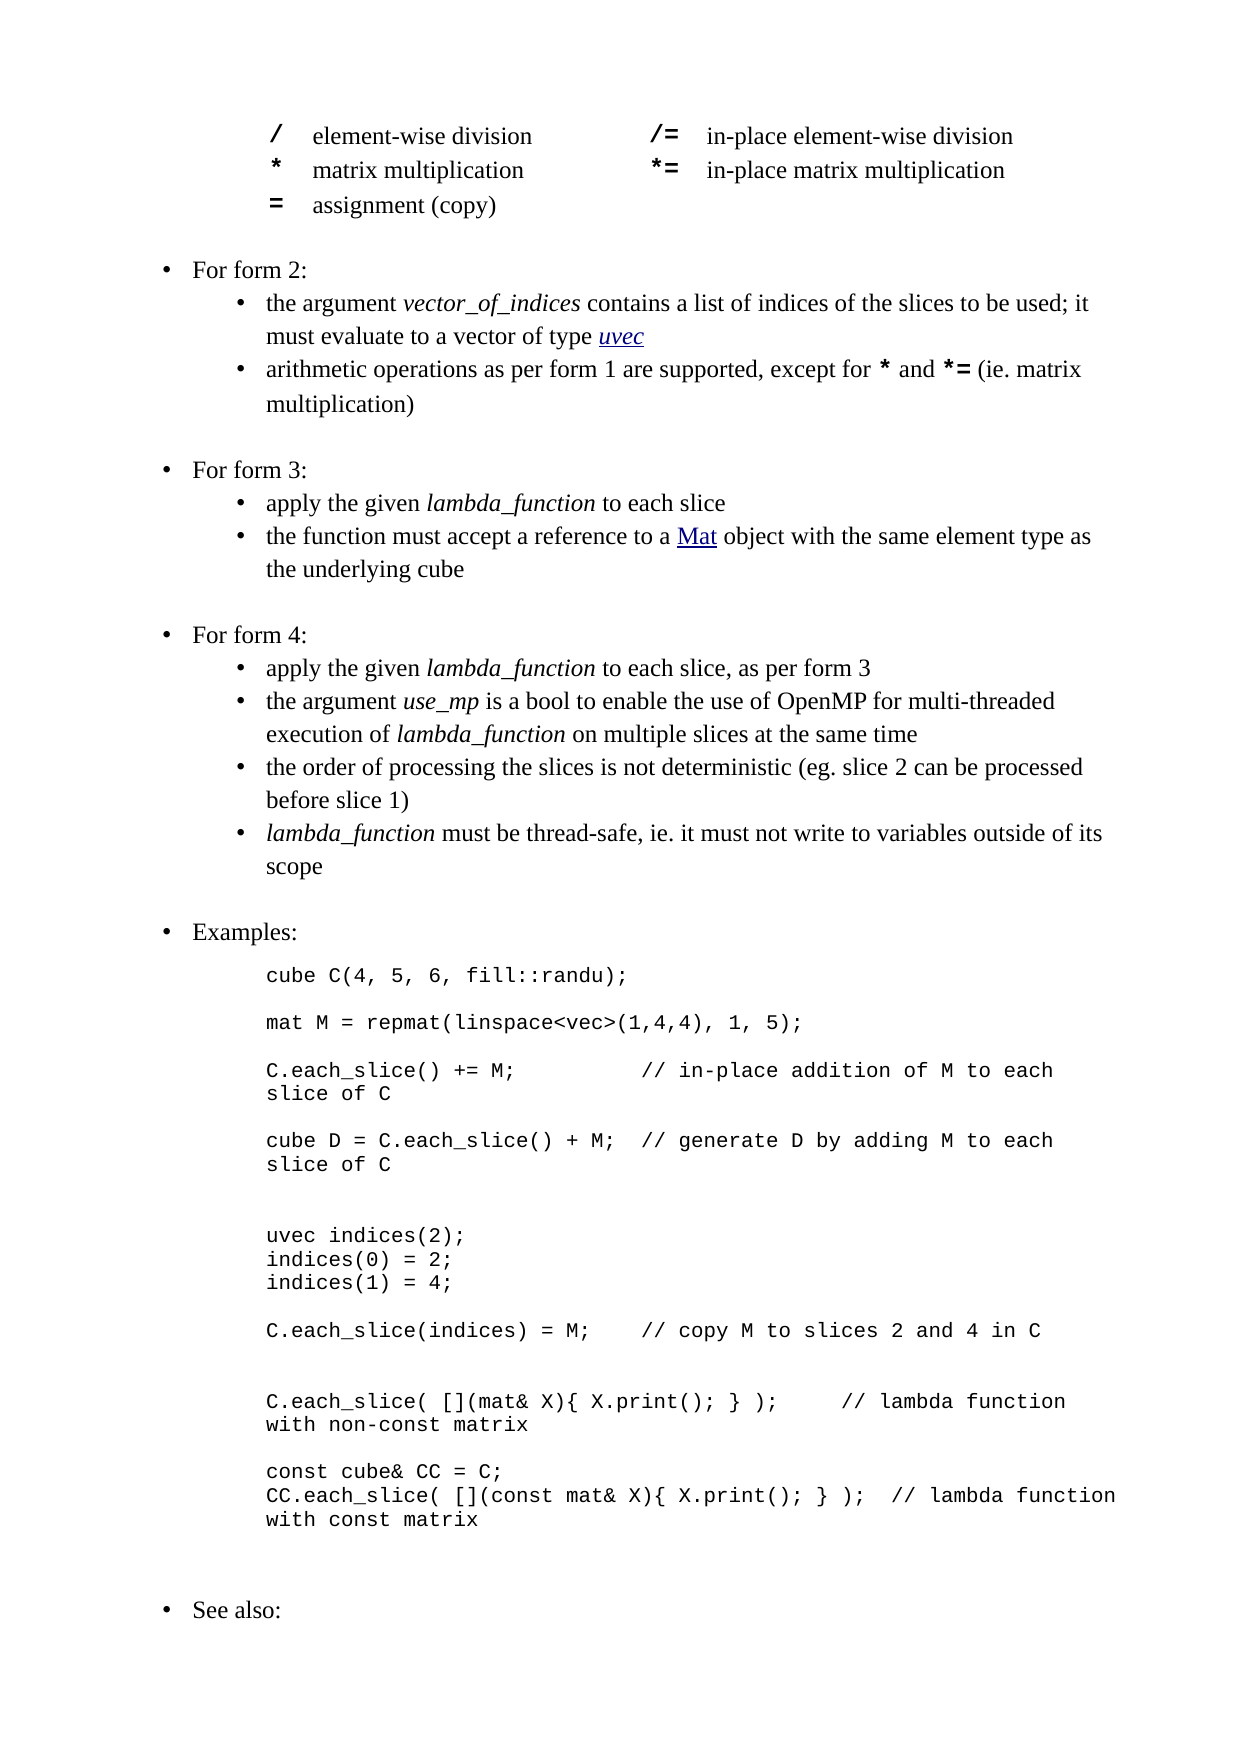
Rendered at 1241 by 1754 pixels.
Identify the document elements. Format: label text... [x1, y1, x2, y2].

table_cell matrix multiplication [309, 153, 599, 187]
list For form 3: [162, 455, 1122, 484]
table_cell [294, 118, 309, 153]
list indices(0) = 2; [236, 1249, 1122, 1272]
list the argument use_mp is a bool to enable the use of OpenMP for multi-threaded execution of lambda_function on multiple slices at the same time [236, 686, 1122, 748]
list the function must accept a reference to a Mat object with the same element type as the underlying cube [236, 521, 1122, 583]
list the argument vector_of_indices contains a list of indices of the slices to be used; it must evaluate to a vector of type uvec [236, 288, 1122, 350]
table_cell = [266, 187, 294, 222]
list For form 2: [162, 255, 1122, 284]
list mat M = repmat(linspace<vec>(1,4,4), 1, 5); [236, 1012, 1122, 1036]
list C.each_slice() += M; // in-place addition of M to each slice of C [236, 1059, 1122, 1107]
table_cell [600, 153, 646, 187]
list const cube& CC = C; [236, 1462, 1122, 1485]
table_cell [688, 187, 703, 222]
list cube D = C.each_slice() + M; // generate D by adding M to each slice of C [236, 1131, 1122, 1178]
table_cell [294, 187, 309, 222]
table_cell assignment (copy) [309, 187, 599, 222]
list arithmetic operations as per form 1 are supported, except for * and *= (ie. matrix multiplication) [236, 354, 1122, 418]
list C.each_slice(indices) = M; // copy M to slices 2 and 4 in C [236, 1320, 1122, 1343]
table_cell element-wise division [309, 118, 599, 153]
list apply the given lambda_function to each slice [236, 488, 1122, 517]
list lambda_function must be thread-safe, ie. it must not write to variables outside of its scope [236, 818, 1122, 880]
table_cell [704, 187, 1085, 222]
list apply the given lambda_function to each slice, as per form 3 [236, 653, 1122, 682]
table_cell / [266, 118, 294, 153]
table_cell [294, 153, 309, 187]
table_cell * [266, 153, 294, 187]
table_cell [600, 187, 646, 222]
table_cell [688, 153, 703, 187]
table_cell [600, 118, 646, 153]
list Examples: [162, 917, 1122, 946]
list C.each_slice( [](mat& X){ X.print(); } ); // lambda function with non-const matrix [236, 1391, 1122, 1438]
table_cell in-place matrix multiplication [704, 153, 1085, 187]
list indices(1) = 4; [236, 1272, 1122, 1296]
table_cell *= [646, 153, 688, 187]
list CC.each_slice( [](const mat& X){ X.print(); } ); // lambda function with const matrix [236, 1485, 1122, 1532]
list See also: [162, 1595, 1122, 1624]
list For form 4: [162, 620, 1122, 649]
list uvec indices(2); [236, 1225, 1122, 1249]
list the order of processing the slices is not deterministic (eg. slice 2 can be processed before slice 1) [236, 752, 1122, 814]
table_cell in-place element-wise division [704, 118, 1085, 153]
table_cell [688, 118, 703, 153]
table_cell [646, 187, 688, 222]
table_cell /= [646, 118, 688, 153]
list cube C(4, 5, 6, fill::randu); [236, 965, 1122, 989]
